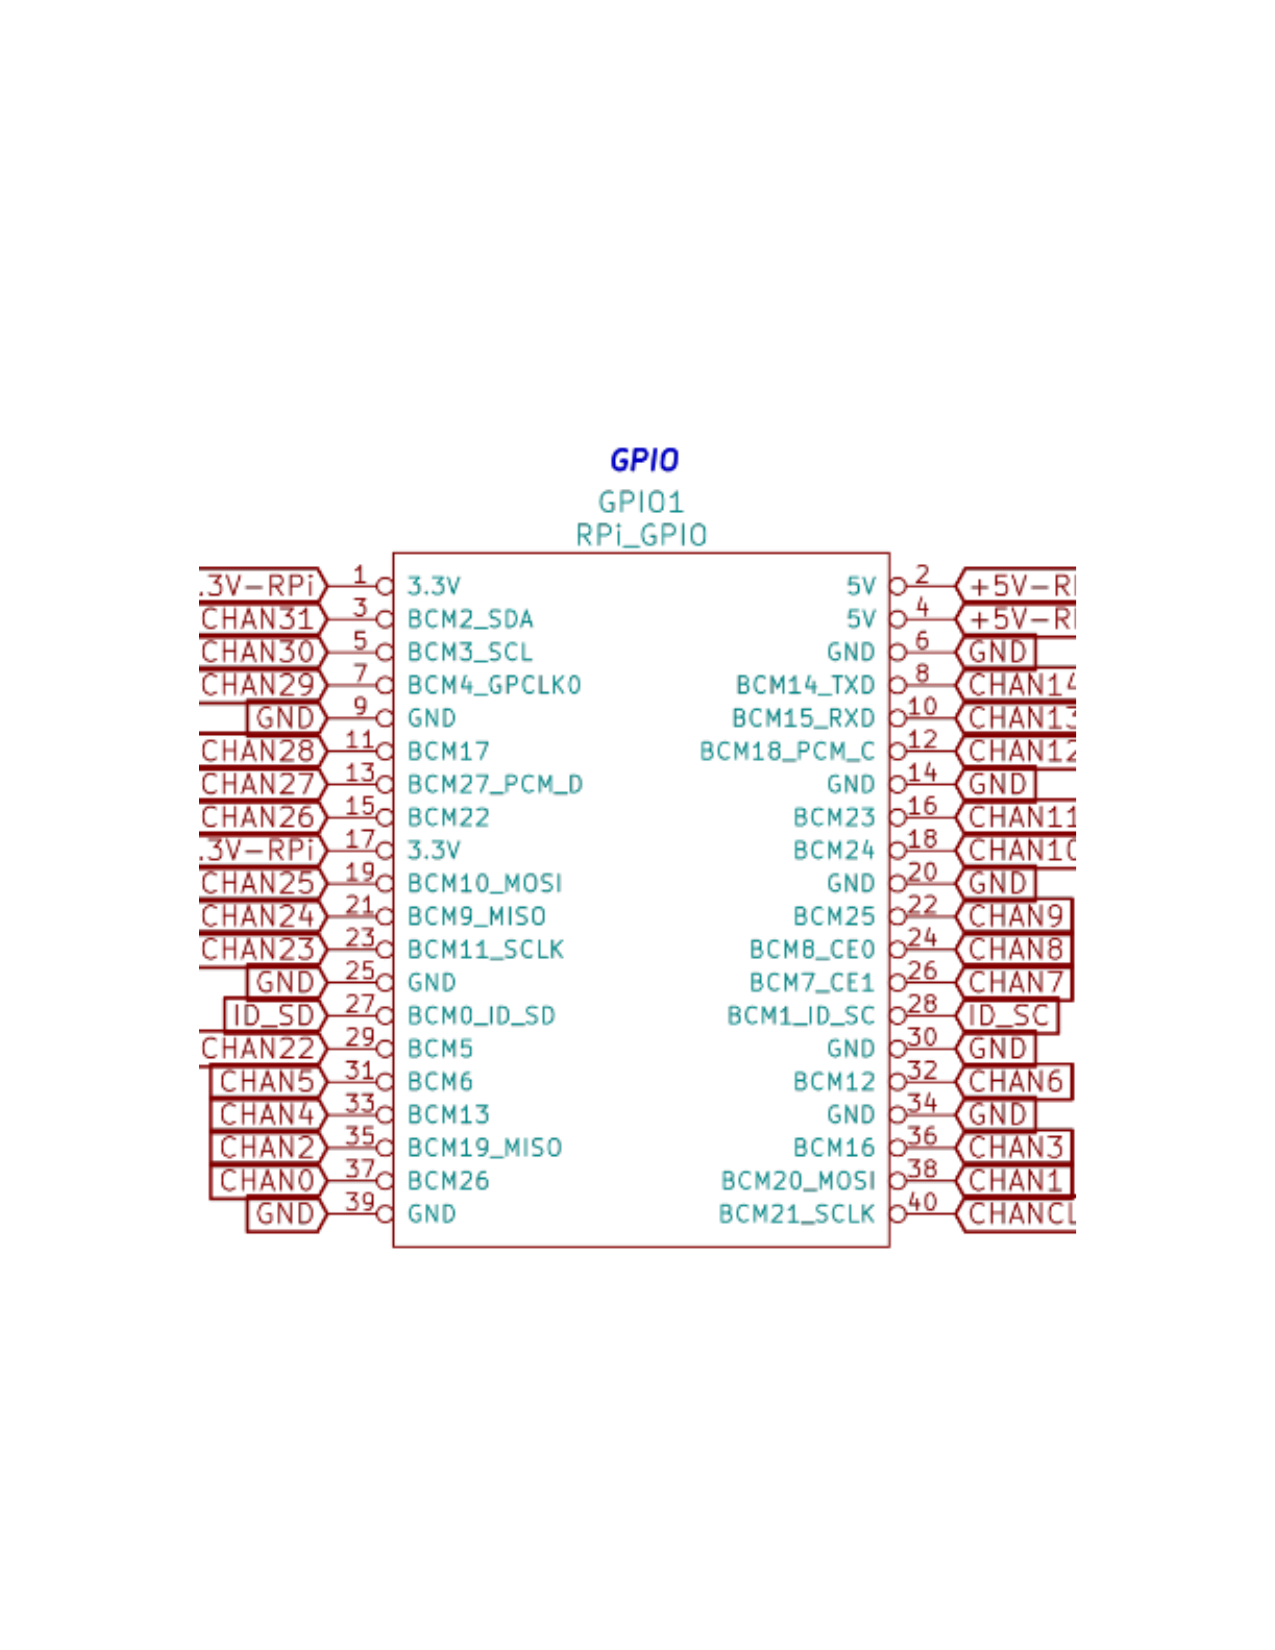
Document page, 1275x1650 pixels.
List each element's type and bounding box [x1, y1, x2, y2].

picture [199, 290, 1077, 1453]
